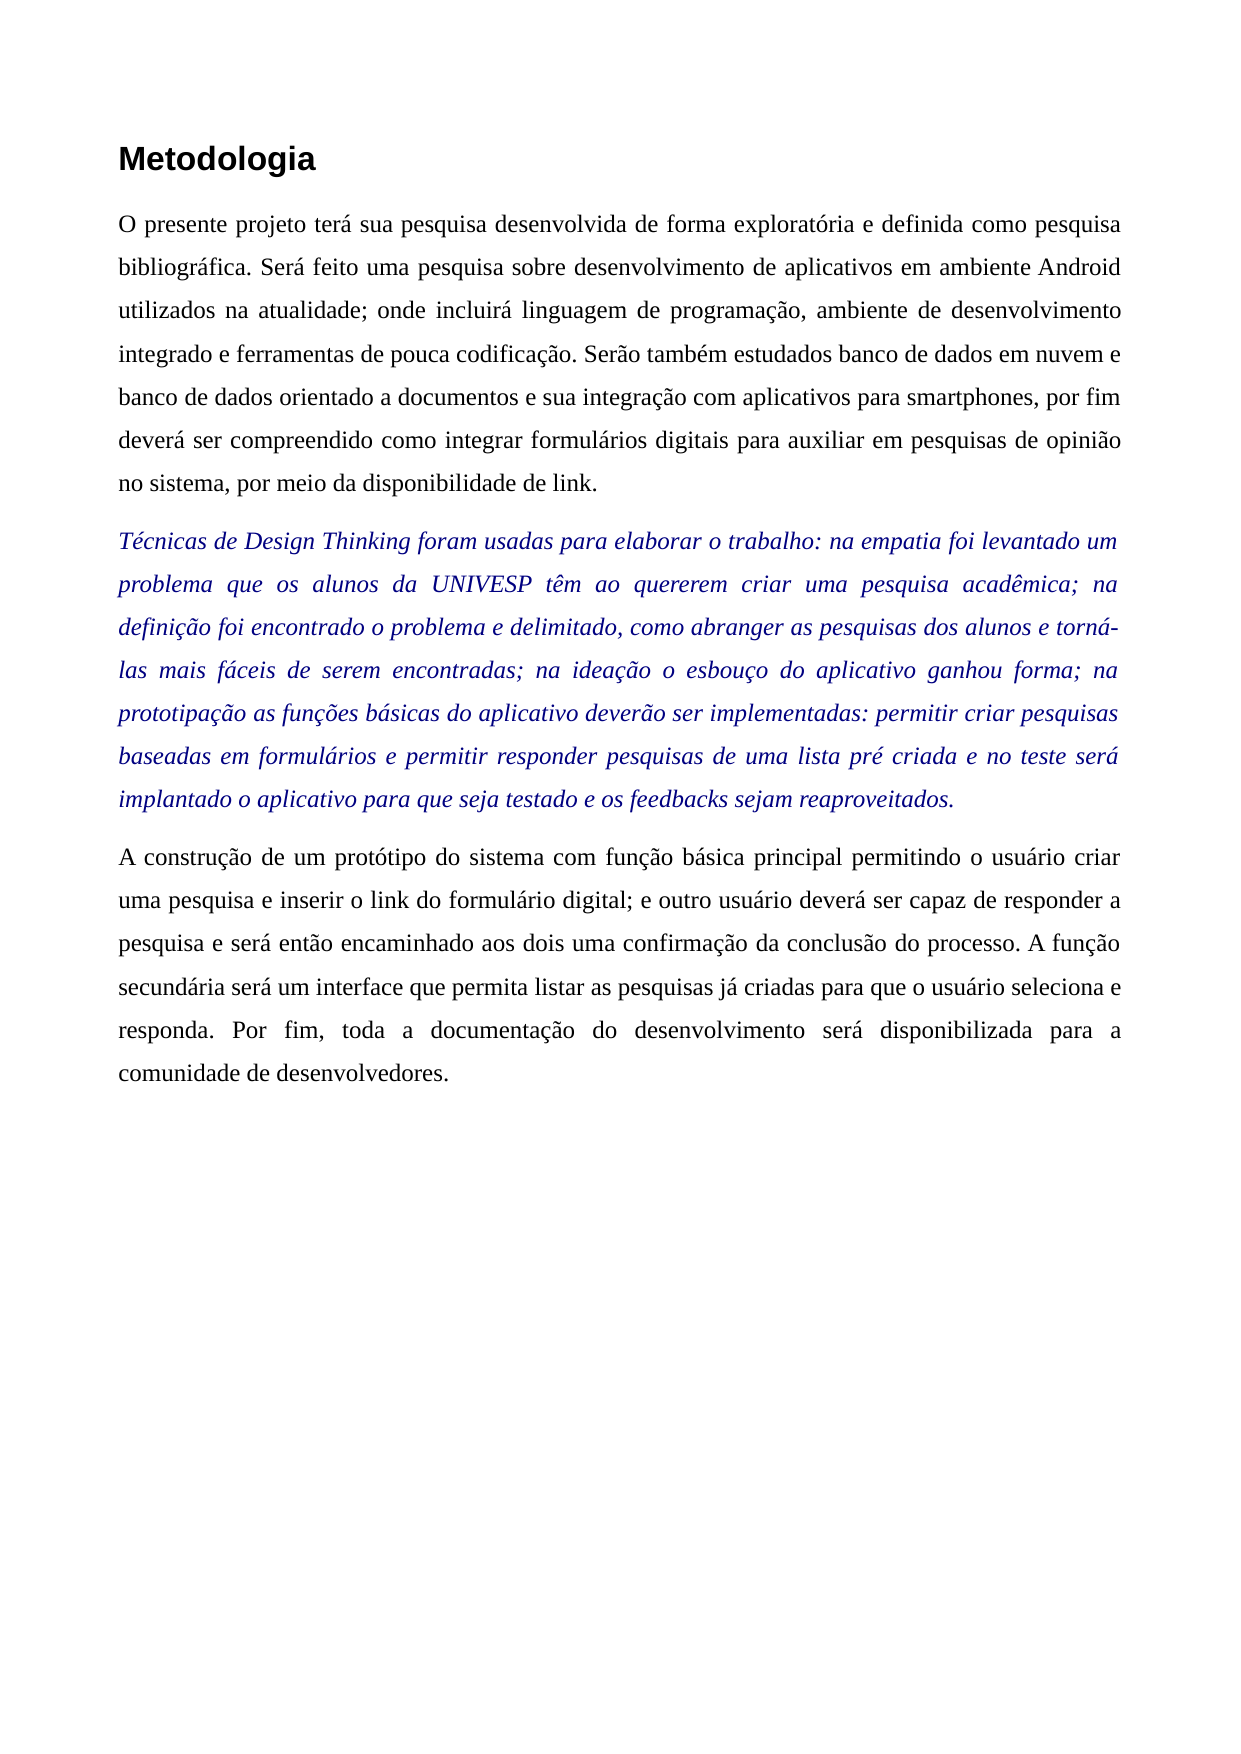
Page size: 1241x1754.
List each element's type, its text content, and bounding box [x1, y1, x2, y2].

subtitle Metodologia [118, 139, 1122, 178]
text O presente projeto terá sua pesquisa desenvolvida de forma exploratória e definida como pesquisa bibliográfica. Será feito uma pesquisa sobre desenvolvimento de aplicativos em ambiente Android utilizados na atualidade; onde incluirá linguagem de programação, ambiente de desenvolvimento integrado e ferramentas de pouca codificação. Serão também estudados banco de dados em nuvem e banco de dados orientado a documentos e sua integração com aplicativos para smartphones, por fim deverá ser compreendido como integrar formulários digitais para auxiliar em pesquisas de opinião no sistema, por meio da disponibilidade de link. [118, 209, 1122, 497]
text A construção de um protótipo do sistema com função básica principal permitindo o usuário criar uma pesquisa e inserir o link do formulário digital; e outro usuário deverá ser capaz de responder a pesquisa e será então encaminhado aos dois uma confirmação da conclusão do processo. A função secundária será um interface que permita listar as pesquisas já criadas para que o usuário seleciona e responda. Por fim, toda a documentação do desenvolvimento será disponibilizada para a comunidade de desenvolvedores. [118, 842, 1122, 1087]
text Técnicas de Design Thinking foram usadas para elaborar o trabalho: na empatia foi levantado um problema que os alunos da UNIVESP têm ao quererem criar uma pesquisa acadêmica; na definição foi encontrado o problema e delimitado, como abranger as pesquisas dos alunos e torná-las mais fáceis de serem encontradas; na ideação o esbouço do aplicativo ganhou forma; na prototipação as funções básicas do aplicativo deverão ser implementadas: permitir criar pesquisas baseadas em formulários e permitir responder pesquisas de uma lista pré criada e no teste será implantado o aplicativo para que seja testado e os feedbacks sejam reaproveitados. [118, 526, 1122, 813]
